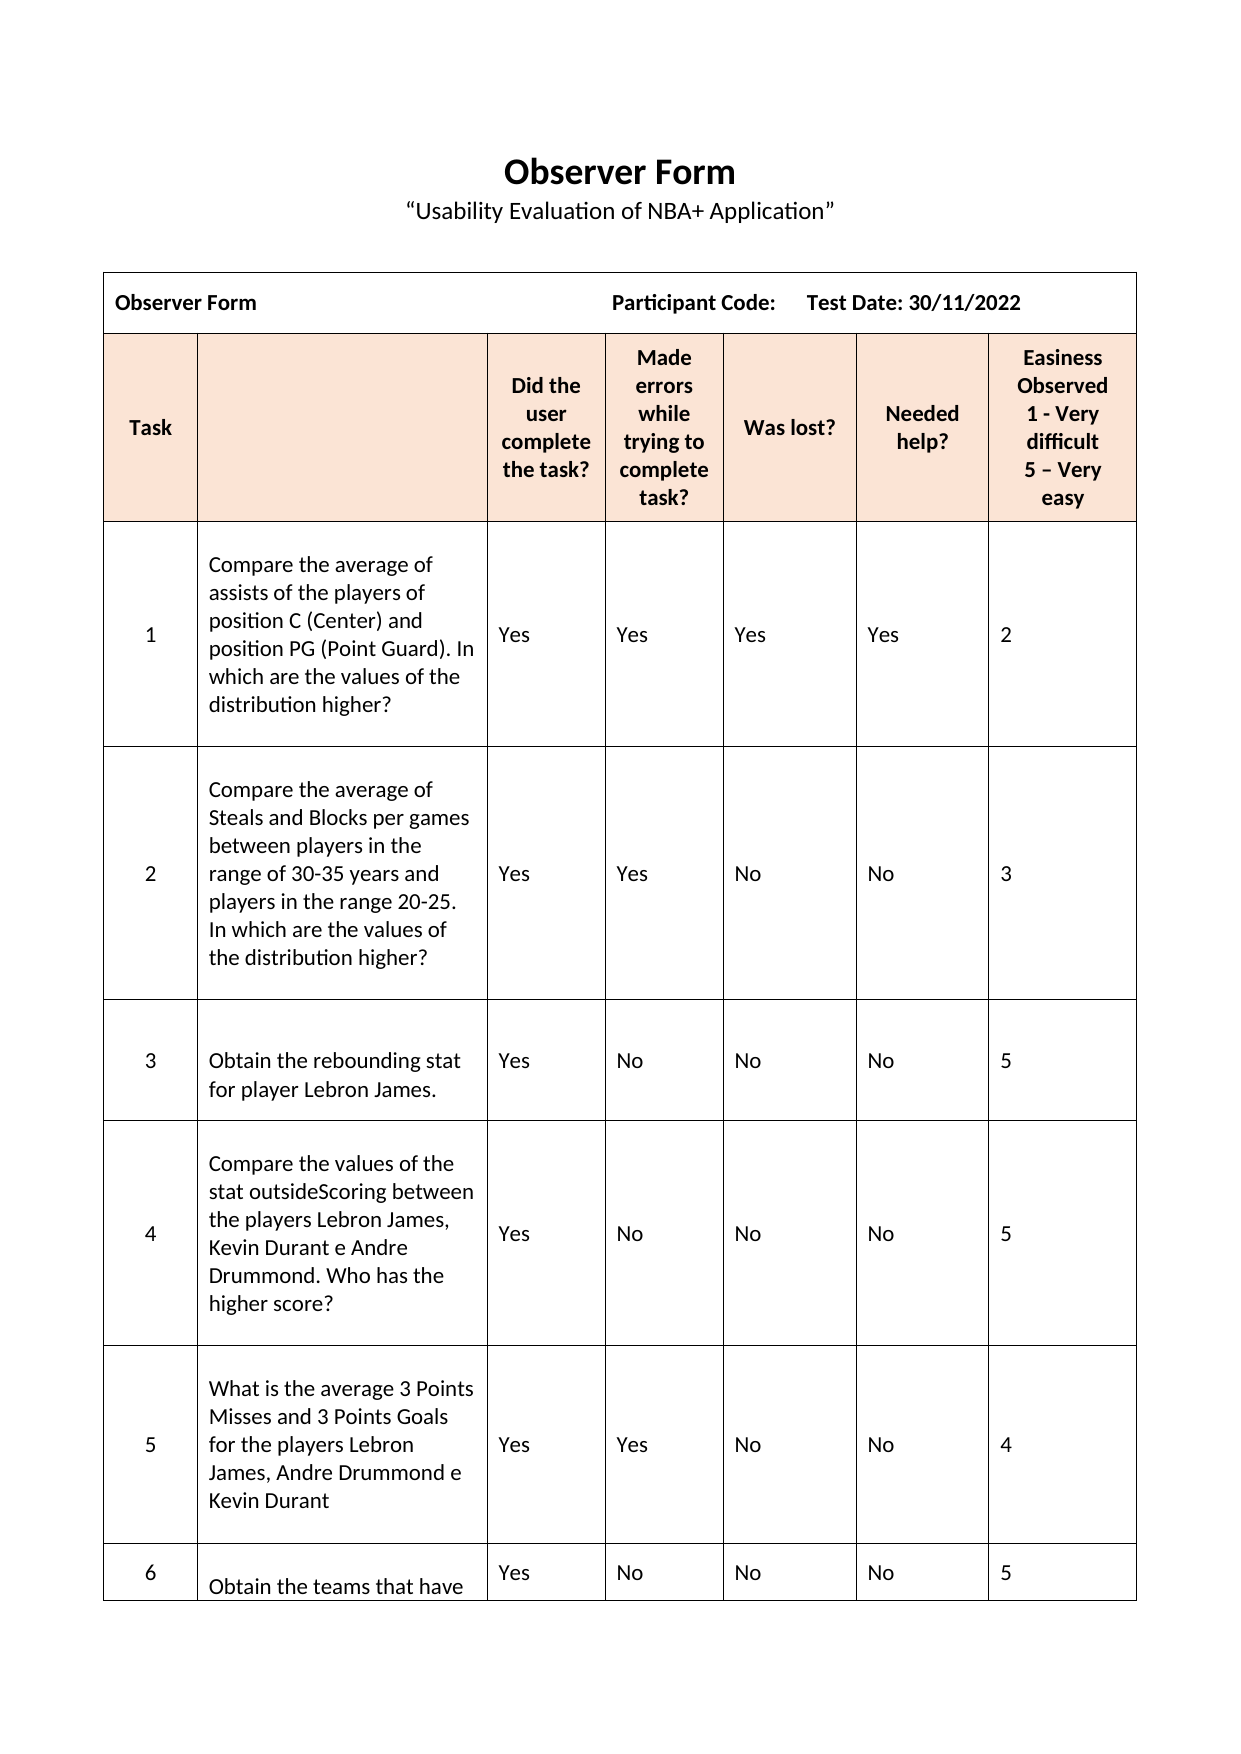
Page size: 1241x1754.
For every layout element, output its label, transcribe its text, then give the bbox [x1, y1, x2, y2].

table_cell 5 [989, 1544, 1136, 1600]
table_cell Was lost? [724, 334, 856, 521]
table_cell 3 [989, 747, 1136, 999]
table_cell Yes [488, 1544, 605, 1600]
table_header Observer Form Participant Code: Test Date: 30/11/2022 [104, 273, 1136, 332]
table_cell Yes [488, 1000, 605, 1120]
table_cell What is the average 3 Points Misses and 3 Points Goals for the players Lebron James, Andre Drummond e Kevin Durant [198, 1346, 487, 1542]
table_cell No [606, 1000, 723, 1120]
table_cell No [857, 1346, 988, 1542]
table_cell Yes [488, 1346, 605, 1542]
table_cell Obtain the teams that have [198, 1544, 487, 1600]
table_cell Yes [606, 522, 723, 746]
table_cell 4 [104, 1121, 197, 1345]
table_cell Easiness Observed 1 - Very difficult 5 – Very easy [989, 334, 1136, 521]
table_cell Compare the average of Steals and Blocks per games between players in the range of 30-35 years and players in the range 20-25. In which are the values of the distribution higher? [198, 747, 487, 999]
table_cell Yes [857, 522, 988, 746]
table_cell 6 [104, 1544, 197, 1600]
table_cell No [724, 1544, 856, 1600]
table_cell [198, 334, 487, 521]
text “Usability Evaluation of NBA+ Application” [177, 195, 1063, 225]
table_cell Made errors while trying to complete task? [606, 334, 723, 521]
table_cell No [724, 747, 856, 999]
table_cell Yes [488, 522, 605, 746]
table_cell 2 [989, 522, 1136, 746]
table_cell No [606, 1121, 723, 1345]
text Observer Form [177, 148, 1063, 193]
table_cell 1 [104, 522, 197, 746]
table_cell 5 [989, 1000, 1136, 1120]
table_cell Task [104, 334, 197, 521]
table_cell 4 [989, 1346, 1136, 1542]
table_cell No [857, 747, 988, 999]
table_cell No [857, 1544, 988, 1600]
table_cell 5 [989, 1121, 1136, 1345]
table_cell No [857, 1000, 988, 1120]
table_cell Needed help? [857, 334, 988, 521]
table_cell No [606, 1544, 723, 1600]
table_cell Obtain the rebounding stat for player Lebron James. [198, 1000, 487, 1120]
table_cell Compare the values of the stat outsideScoring between the players Lebron James, Kevin Durant e Andre Drummond. Who has the higher score? [198, 1121, 487, 1345]
table_cell No [724, 1121, 856, 1345]
table_cell Did the user complete the task? [488, 334, 605, 521]
table_cell 2 [104, 747, 197, 999]
table_cell 3 [104, 1000, 197, 1120]
table_cell Yes [488, 1121, 605, 1345]
table_cell Yes [488, 747, 605, 999]
table_cell Yes [724, 522, 856, 746]
table_cell Yes [606, 747, 723, 999]
table_cell Yes [606, 1346, 723, 1542]
table_cell 5 [104, 1346, 197, 1542]
table_cell No [724, 1000, 856, 1120]
table_cell No [724, 1346, 856, 1542]
table_cell Compare the average of assists of the players of position C (Center) and position PG (Point Guard). In which are the values of the distribution higher? [198, 522, 487, 746]
table_cell No [857, 1121, 988, 1345]
